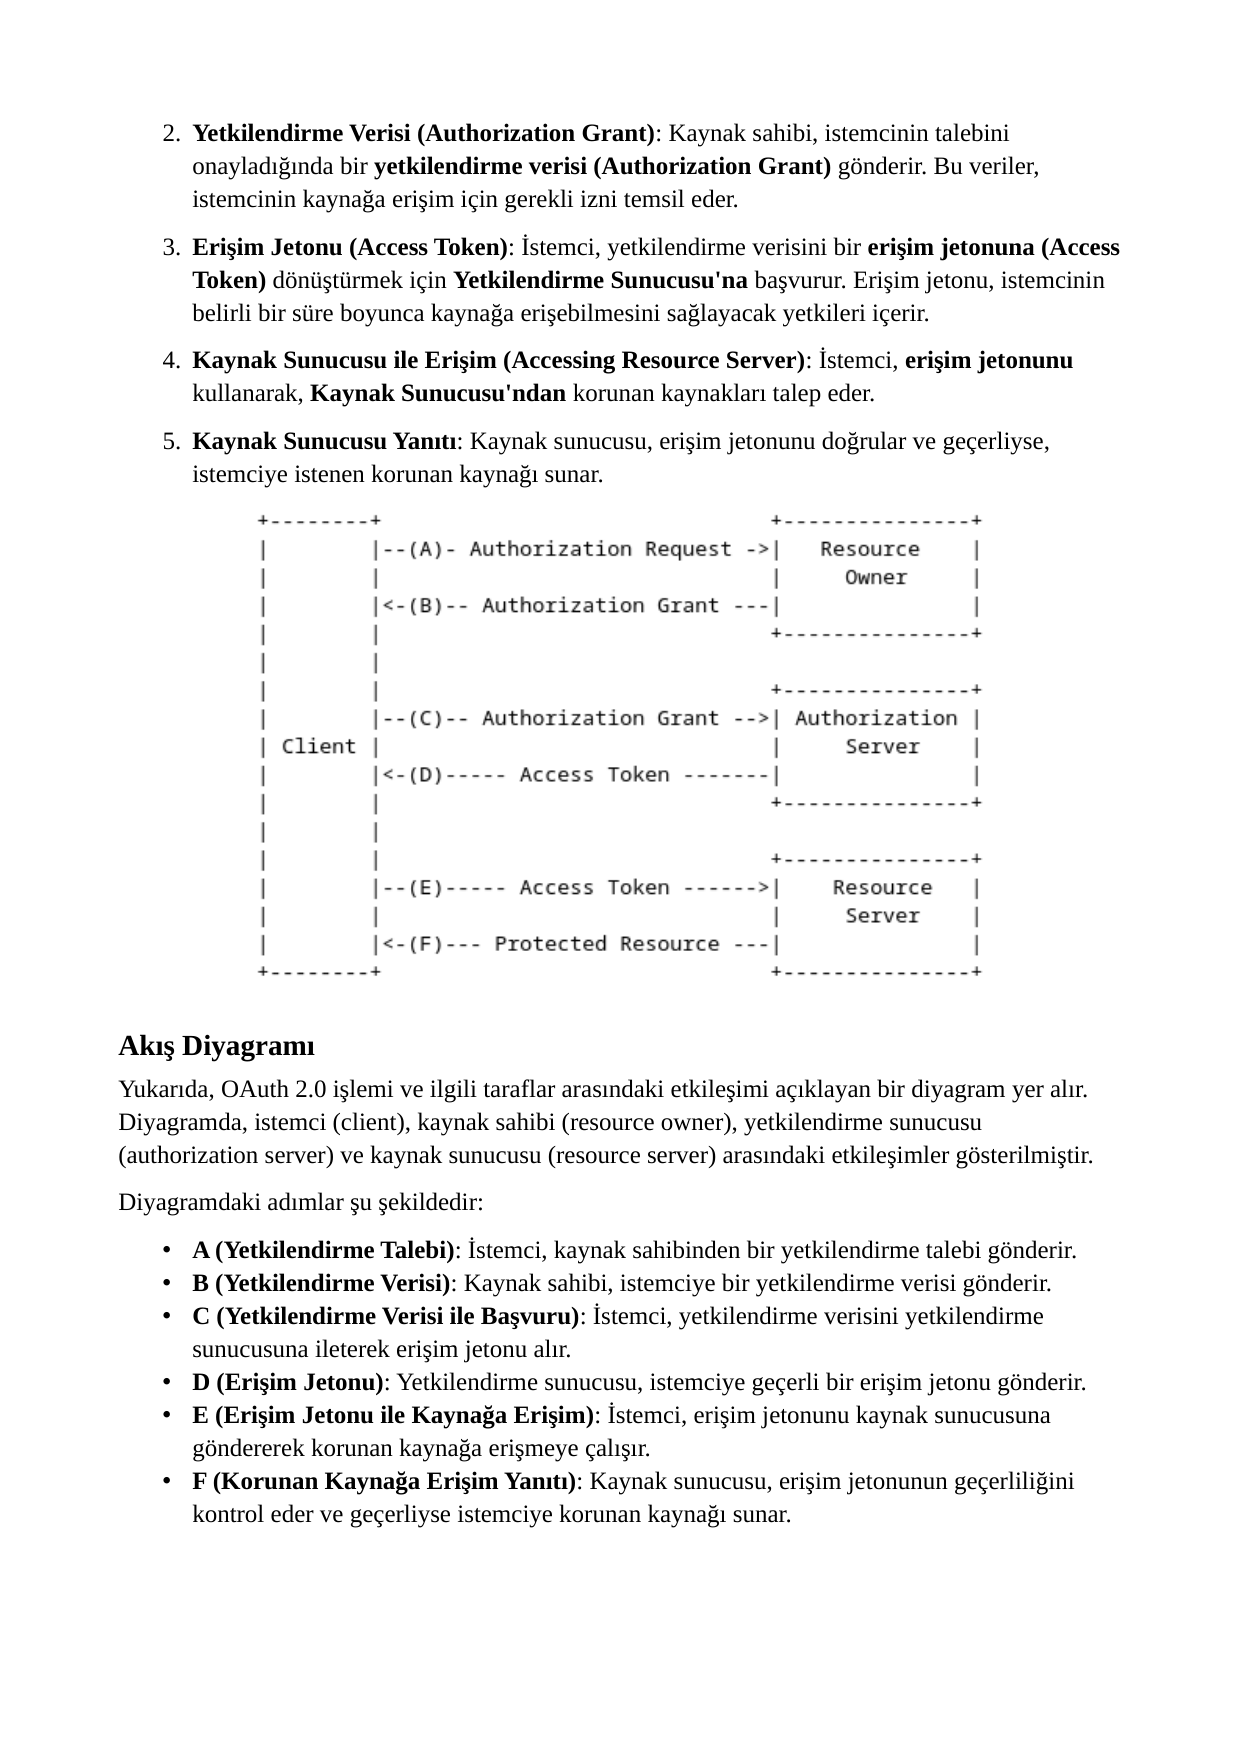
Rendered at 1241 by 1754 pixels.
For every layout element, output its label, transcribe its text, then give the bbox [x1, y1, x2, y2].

text Yukarıda, OAuth 2.0 işlemi ve ilgili taraflar arasındaki etkileşimi açıklayan bir diyagram yer alır. Diyagramda, istemci (client), kaynak sahibi (resource owner), yetkilendirme sunucusu (authorization server) ve kaynak sunucusu (resource server) arasındaki etkileşimler gösterilmiştir. [118, 1074, 1122, 1169]
list A (Yetkilendirme Talebi): İstemci, kaynak sahibinden bir yetkilendirme talebi gönderir. [162, 1235, 1122, 1264]
subtitle Akış Diyagramı [118, 1028, 1122, 1061]
list Yetkilendirme Verisi (Authorization Grant): Kaynak sahibi, istemcinin talebini onayladığında bir yetkilendirme verisi (Authorization Grant) gönderir. Bu veriler, istemcinin kaynağa erişim için gerekli izni temsil eder. [162, 118, 1122, 213]
list C (Yetkilendirme Verisi ile Başvuru): İstemci, yetkilendirme verisini yetkilendirme sunucusuna ileterek erişim jetonu alır. [162, 1301, 1122, 1363]
list Kaynak Sunucusu Yanıtı: Kaynak sunucusu, erişim jetonunu doğrular ve geçerliyse, istemciye istenen korunan kaynağı sunar. [162, 426, 1122, 488]
list E (Erişim Jetonu ile Kaynağa Erişim): İstemci, erişim jetonunu kaynak sunucusuna göndererek korunan kaynağa erişmeye çalışır. [162, 1400, 1122, 1462]
list B (Yetkilendirme Verisi): Kaynak sahibi, istemciye bir yetkilendirme verisi gönderir. [162, 1268, 1122, 1297]
list Erişim Jetonu (Access Token): İstemci, yetkilendirme verisini bir erişim jetonuna (Access Token) dönüştürmek için Yetkilendirme Sunucusu'na başvurur. Erişim jetonu, istemcinin belirli bir süre boyunca kaynağa erişebilmesini sağlayacak yetkileri içerir. [162, 232, 1122, 327]
list Kaynak Sunucusu ile Erişim (Accessing Resource Server): İstemci, erişim jetonunu kullanarak, Kaynak Sunucusu'ndan korunan kaynakları talep eder. [162, 345, 1122, 407]
list F (Korunan Kaynağa Erişim Yanıtı): Kaynak sunucusu, erişim jetonunun geçerliliğini kontrol eder ve geçerliyse istemciye korunan kaynağı sunar. [162, 1466, 1122, 1528]
text Diyagramdaki adımlar şu şekildedir: [118, 1187, 1122, 1216]
list D (Erişim Jetonu): Yetkilendirme sunucusu, istemciye geçerli bir erişim jetonu gönderir. [162, 1367, 1122, 1396]
picture [241, 506, 999, 987]
